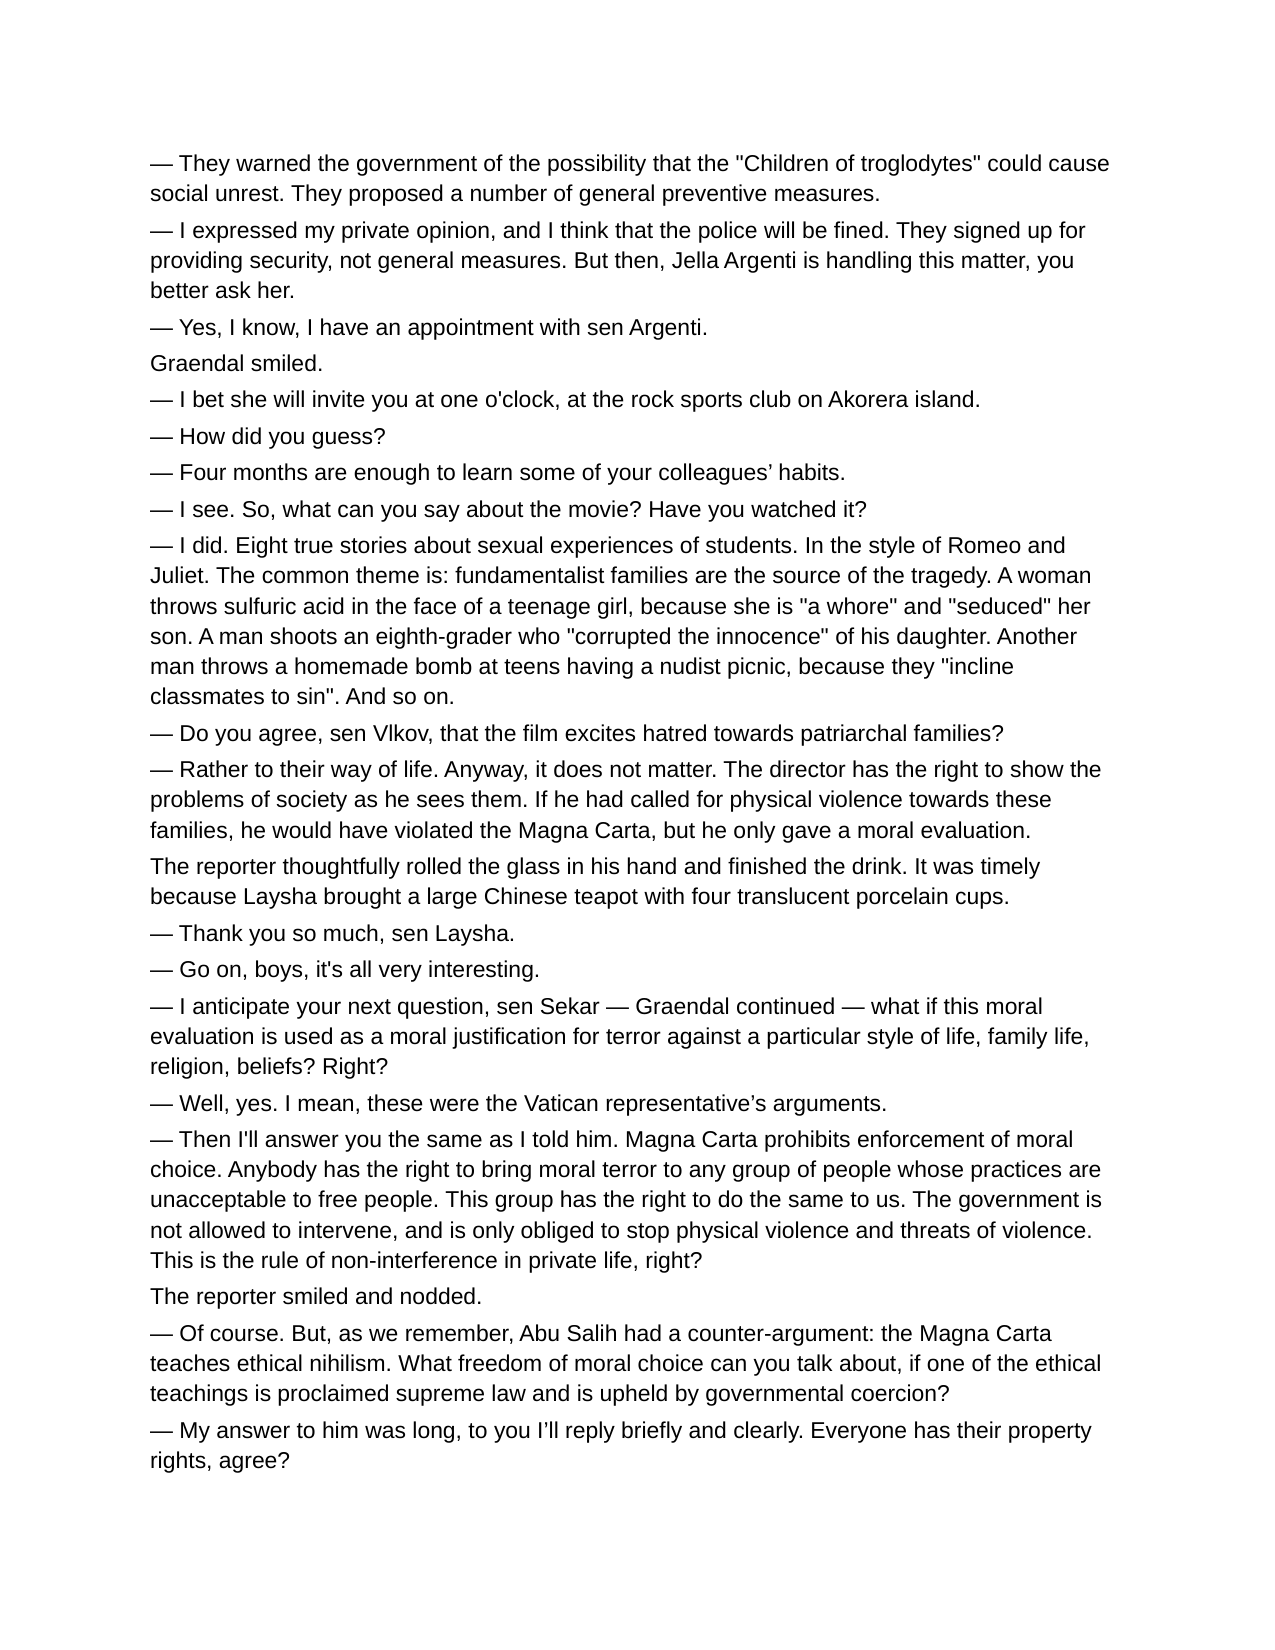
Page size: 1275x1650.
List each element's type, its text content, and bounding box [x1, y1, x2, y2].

text — Yes, I know, I have an appointment with sen Argenti. [150, 313, 1125, 340]
text — Thank you so much, sen Laysha. [150, 920, 1125, 946]
text The reporter thoughtfully rolled the glass in his hand and finished the drink. It was timely because Laysha brought a large Chinese teapot with four translucent porcelain cups. [150, 853, 1125, 910]
text — Go on, boys, it's all very interesting. [150, 956, 1125, 983]
text — Rather to their way of life. Anyway, it does not matter. The director has the right to show the problems of society as he sees them. If he had called for physical violence towards these families, he would have violated the Magna Carta, but he only gave a moral evaluation. [150, 756, 1125, 843]
text — How did you guess? [150, 423, 1125, 449]
text — My answer to him was long, to you I’ll reply briefly and clearly. Everyone has their property rights, agree? [150, 1417, 1125, 1473]
text — Four months are enough to learn some of your colleagues’ habits. [150, 459, 1125, 486]
text — Then I'll answer you the same as I told him. Magna Carta prohibits enforcement of moral choice. Anybody has the right to bring moral terror to any group of people whose practices are unacceptable to free people. This group has the right to do the same to us. The government is not allowed to intervene, and is only obliged to stop physical violence and threats of violence. This is the rule of non-interference in private life, right? [150, 1126, 1125, 1273]
text — I did. Eight true stories about sexual experiences of students. In the style of Romeo and Juliet. The common theme is: fundamentalist families are the source of the tragedy. A woman throws sulfuric acid in the face of a teenage girl, because she is "a whore" and "seduced" her son. A man shoots an eighth-grader who "corrupted the innocence" of his daughter. Another man throws a homemade bomb at teens having a nudist picnic, because they "incline classmates to sin". And so on. [150, 532, 1125, 710]
text — Of course. But, as we remember, Abu Salih had a counter-argument: the Magna Carta teaches ethical nihilism. What freedom of moral choice can you talk about, if one of the ethical teachings is proclaimed supreme law and is upheld by governmental coercion? [150, 1320, 1125, 1407]
text The reporter smiled and nodded. [150, 1283, 1125, 1310]
text — I anticipate your next question, sen Sekar — Graendal continued — what if this moral evaluation is used as a moral justification for terror against a particular style of life, family life, religion, beliefs? Right? [150, 993, 1125, 1079]
text — I bet she will invite you at one o'clock, at the rock sports club on Akorera island. [150, 386, 1125, 413]
text — They warned the government of the possibility that the "Children of troglodytes" could cause social unrest. They proposed a number of general preventive measures. [150, 150, 1125, 207]
text — I see. So, what can you say about the movie? Have you watched it? [150, 496, 1125, 522]
text — I expressed my private opinion, and I think that the police will be fined. They signed up for providing security, not general measures. But then, Jella Argenti is handling this matter, you better ask her. [150, 217, 1125, 303]
text — Do you agree, sen Vlkov, that the film excites hatred towards patriarchal families? [150, 720, 1125, 746]
text Graendal smiled. [150, 350, 1125, 376]
text — Well, yes. I mean, these were the Vatican representative’s arguments. [150, 1089, 1125, 1116]
